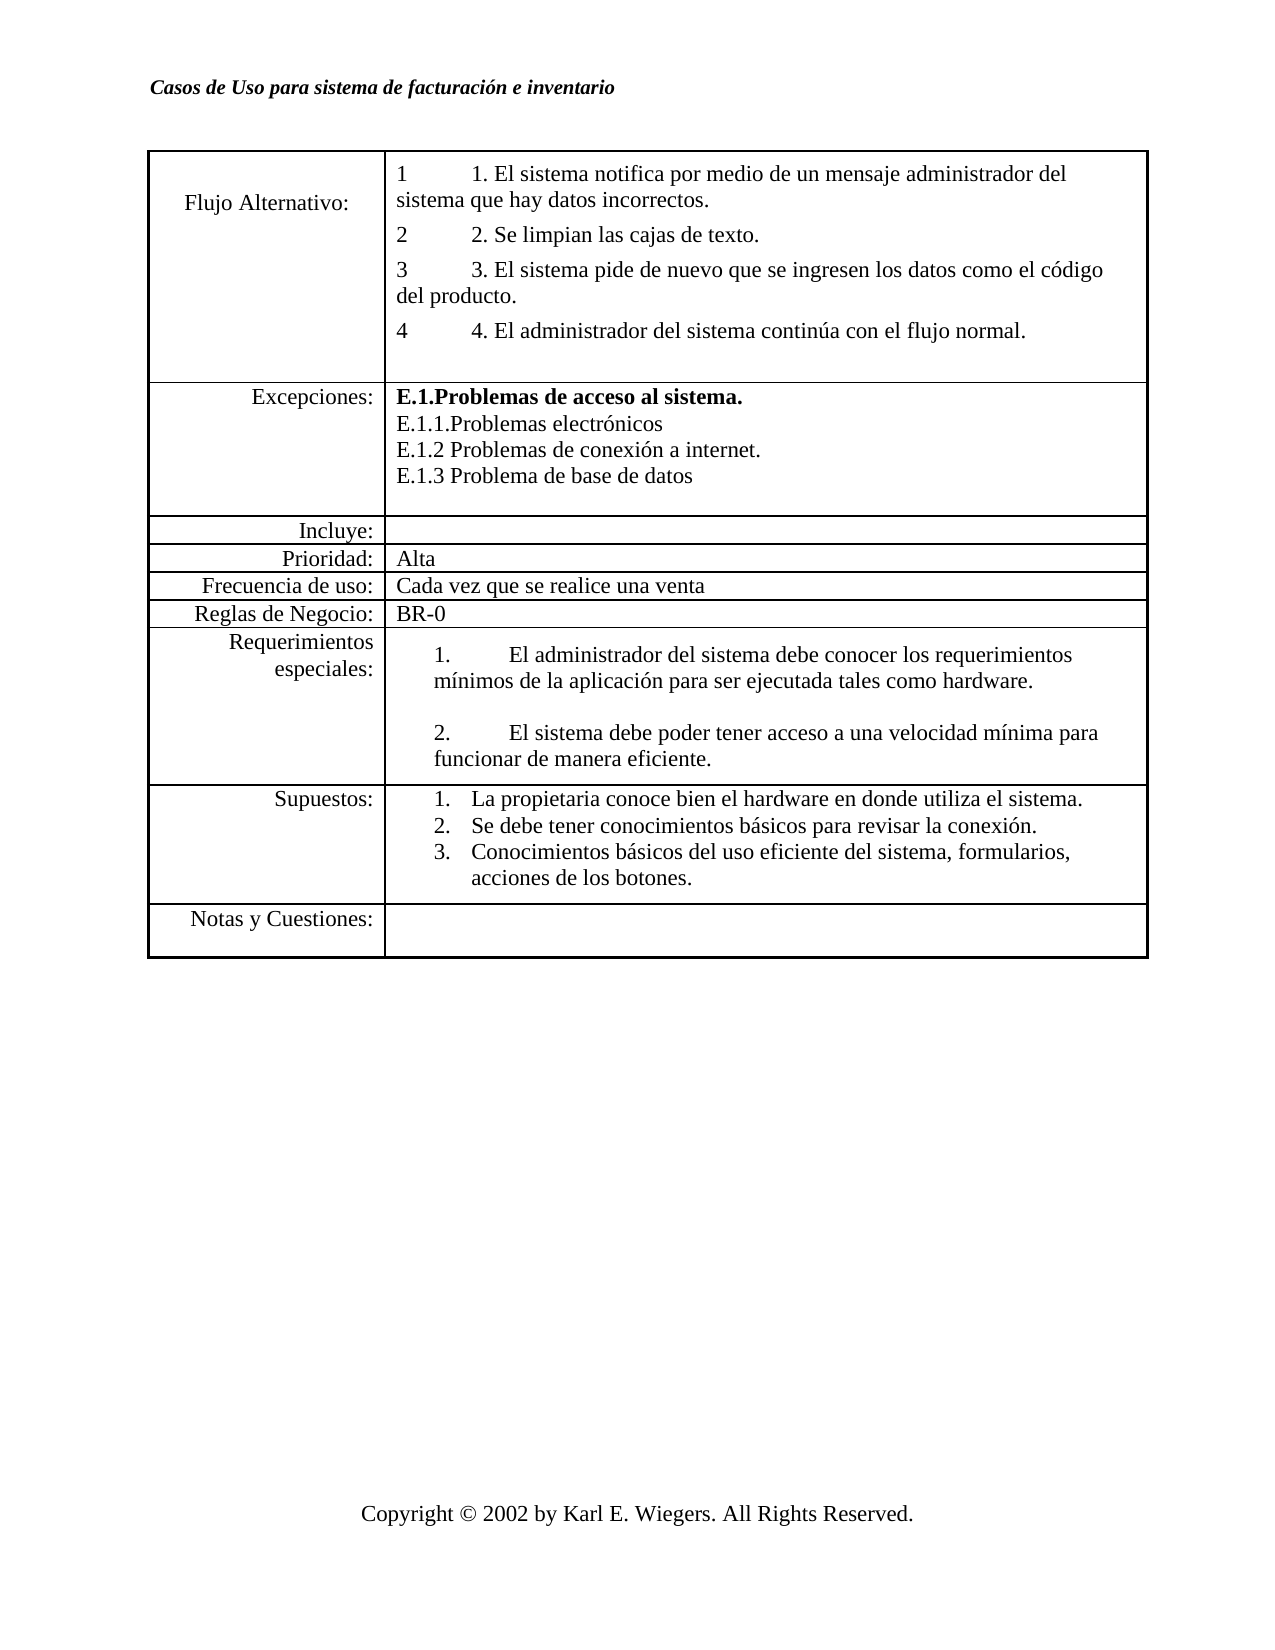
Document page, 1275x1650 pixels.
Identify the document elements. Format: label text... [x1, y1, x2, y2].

table_cell BR-0 [386, 601, 1146, 627]
table_cell Incluye: [150, 517, 384, 543]
table_cell Excepciones: [150, 383, 384, 515]
table_cell Prioridad: [150, 545, 384, 571]
table_cell Cada vez que se realice una venta [386, 573, 1146, 599]
table_cell La propietaria conoce bien el hardware en donde utiliza el sistema. Se debe tener conocimientos básicos para revisar la conexión. Conocimientos básicos del uso eficiente del sistema, formularios, acciones de los botones. [386, 786, 1146, 903]
table_cell Frecuencia de uso: [150, 573, 384, 599]
table_cell El administrador del sistema debe conocer los requerimientos mínimos de la aplicación para ser ejecutada tales como hardware. El sistema debe poder tener acceso a una velocidad mínima para funcionar de manera eficiente. [386, 628, 1146, 784]
table_cell Requerimientos especiales: [150, 628, 384, 784]
table_cell Alta [386, 545, 1146, 571]
table_cell E.1.Problemas de acceso al sistema. E.1.1.Problemas electrónicos E.1.2 Problemas de conexión a internet. E.1.3 Problema de base de datos [386, 383, 1146, 515]
table_cell [386, 905, 1146, 956]
table_cell [386, 517, 1146, 543]
table_cell 1. El sistema notifica por medio de un mensaje administrador del sistema que hay datos incorrectos. 2. Se limpian las cajas de texto. 3. El sistema pide de nuevo que se ingresen los datos como el código del producto. 4. El administrador del sistema continúa con el flujo normal. [386, 152, 1146, 382]
table_cell Flujo Alternativo: [150, 152, 384, 382]
table_cell Reglas de Negocio: [150, 601, 384, 627]
table_cell Supuestos: [150, 786, 384, 903]
table_cell Notas y Cuestiones: [150, 905, 384, 956]
